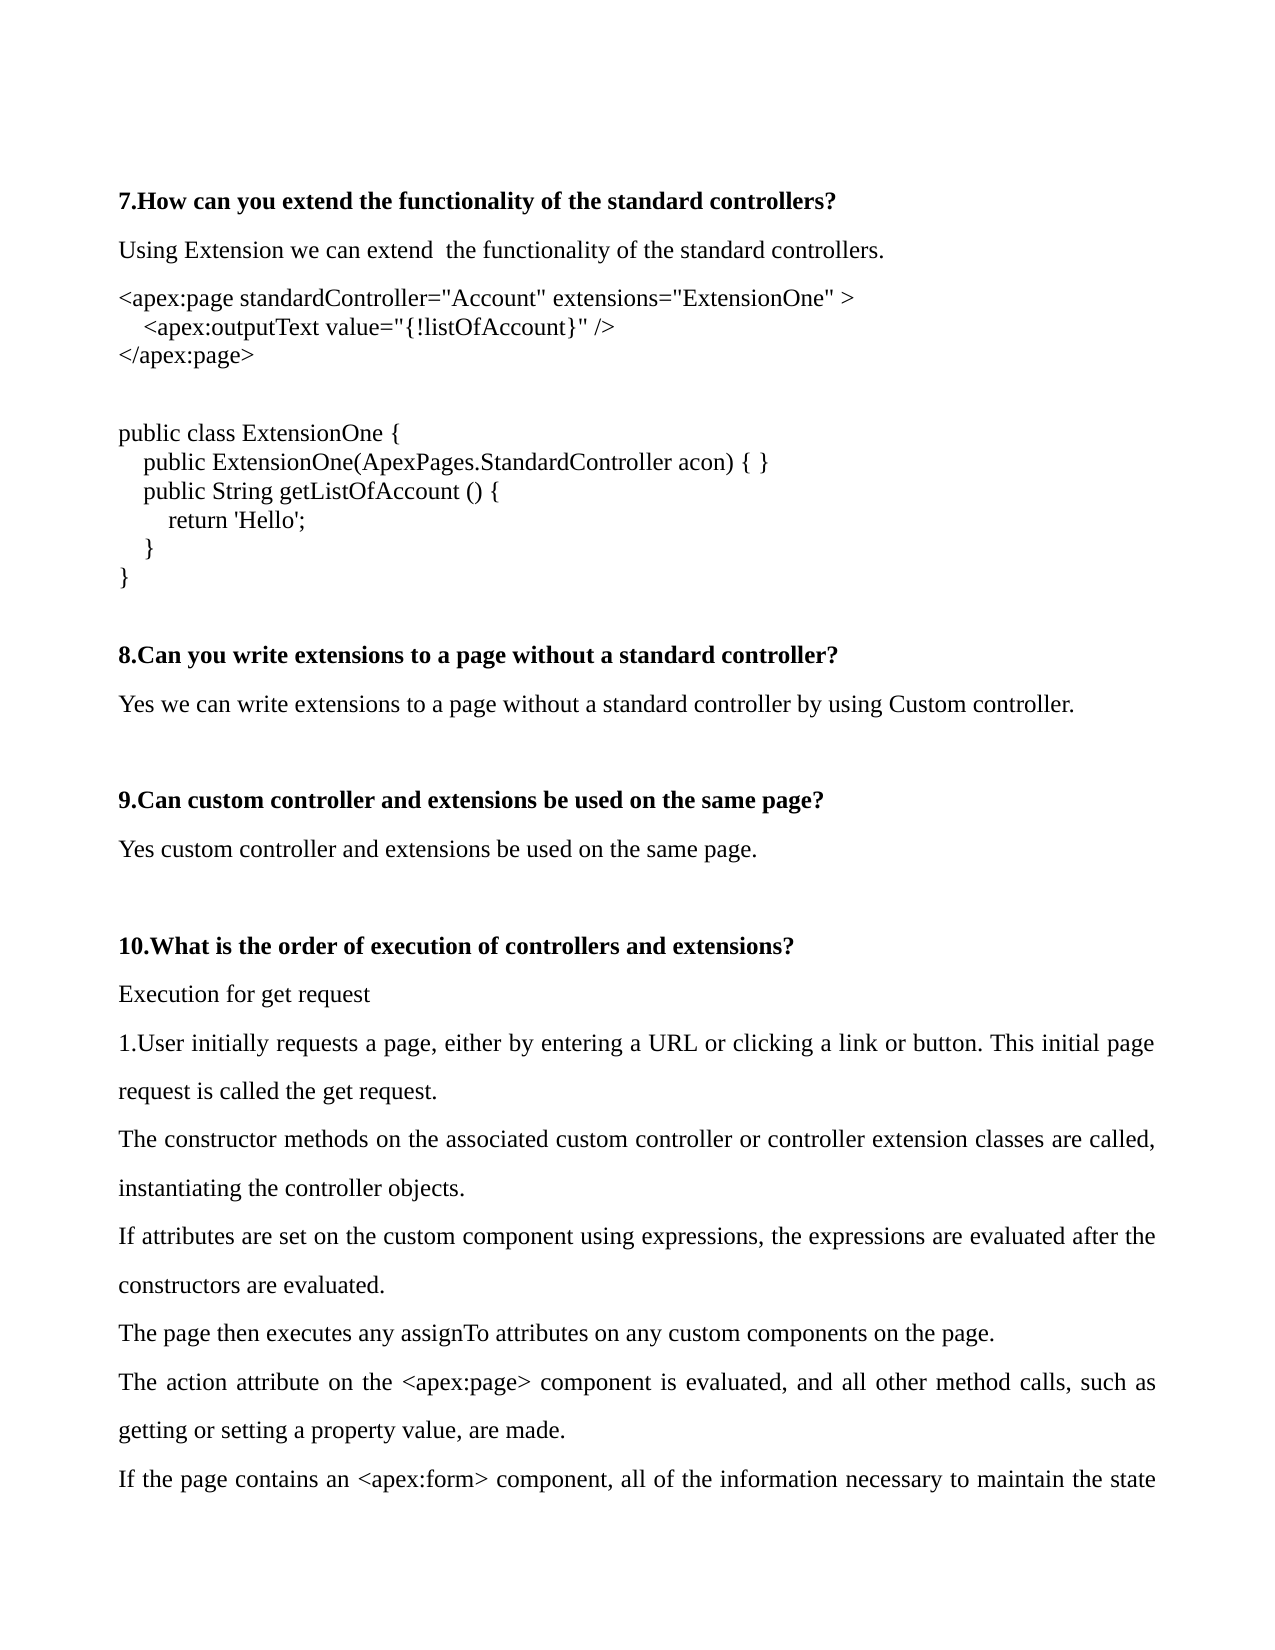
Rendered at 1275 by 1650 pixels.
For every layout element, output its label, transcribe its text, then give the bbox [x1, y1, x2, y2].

text The constructor methods on the associated custom controller or controller extension classes are called, instantiating the controller objects. [118, 1105, 1157, 1202]
text Execution for get request [118, 959, 1157, 1008]
text return 'Hello'; [118, 505, 1157, 533]
text If attributes are set on the custom component using expressions, the expressions are evaluated after the constructors are evaluated. [118, 1202, 1157, 1299]
text Using Extension we can extend the functionality of the standard controllers. [118, 215, 1157, 263]
text Yes we can write extensions to a page without a standard controller by using Custom controller. [118, 669, 1157, 717]
text 7.How can you extend the functionality of the standard controllers? [118, 167, 1157, 215]
text public class ExtensionOne { [118, 399, 1157, 447]
text <apex:outputText value="{!listOfAccount}" /> [118, 312, 1157, 341]
text public ExtensionOne(ApexPages.StandardController acon) { } [118, 447, 1157, 476]
text public String getListOfAccount () { [118, 476, 1157, 505]
text 1.User initially requests a page, either by entering a URL or clicking a link or button. This initial page request is called the get request. [118, 1008, 1157, 1105]
text If the page contains an <apex:form> component, all of the information necessary to maintain the state [118, 1444, 1157, 1492]
text } [118, 533, 1157, 562]
text </apex:page> [118, 341, 1157, 369]
text 8.Can you write extensions to a page without a standard controller? [118, 621, 1157, 669]
text The action attribute on the <apex:page> component is evaluated, and all other method calls, such as getting or setting a property value, are made. [118, 1347, 1157, 1444]
text Yes custom controller and extensions be used on the same page. [118, 814, 1157, 863]
text 10.What is the order of execution of controllers and extensions? [118, 911, 1157, 959]
text 9.Can custom controller and extensions be used on the same page? [118, 766, 1157, 814]
text <apex:page standardController="Account" extensions="ExtensionOne" > [118, 263, 1157, 312]
text } [118, 562, 1157, 591]
text The page then executes any assignTo attributes on any custom components on the page. [118, 1299, 1157, 1347]
